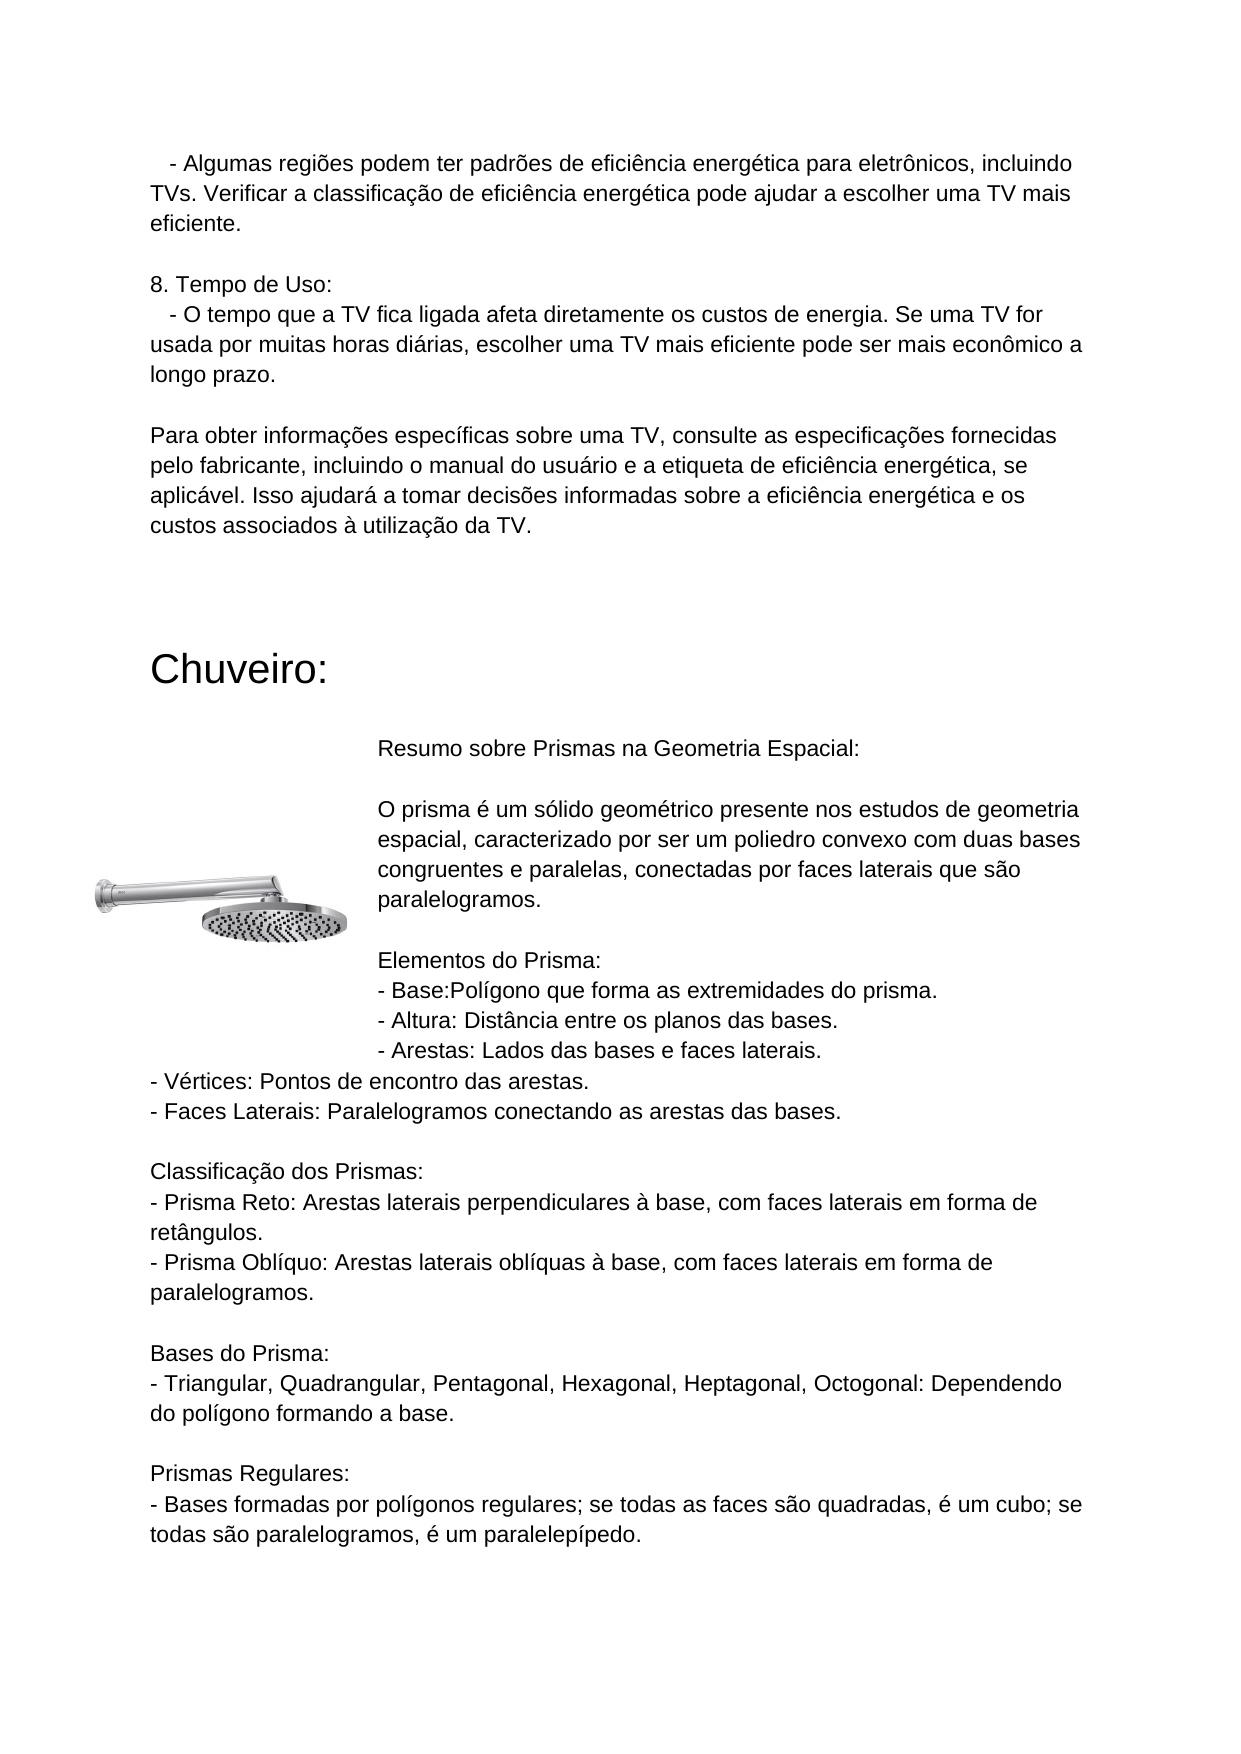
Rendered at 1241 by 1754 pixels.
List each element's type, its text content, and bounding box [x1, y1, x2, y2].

text Classificação dos Prismas: [150, 1158, 1090, 1185]
text Bases do Prisma: [150, 1339, 1090, 1366]
text - Base:Polígono que forma as extremidades do prisma. [359, 977, 1090, 1003]
picture [82, 768, 359, 1045]
text - Triangular, Quadrangular, Pentagonal, Hexagonal, Heptagonal, Octogonal: Dependendo do polígono formando a base. [150, 1370, 1090, 1426]
text Resumo sobre Prismas na Geometria Espacial: [150, 735, 1090, 762]
text - Prisma Oblíquo: Arestas laterais oblíquas à base, com faces laterais em forma de paralelogramos. [150, 1249, 1090, 1306]
text - Algumas regiões podem ter padrões de eficiência energética para eletrônicos, incluindo TVs. Verificar a classificação de eficiência energética pode ajudar a escolher uma TV mais eficiente. [150, 150, 1090, 237]
text - Vértices: Pontos de encontro das arestas. [150, 1068, 1090, 1094]
text - Bases formadas por polígonos regulares; se todas as faces são quadradas, é um cubo; se todas são paralelogramos, é um paralelepípedo. [150, 1491, 1090, 1547]
text O prisma é um sólido geométrico presente nos estudos de geometria espacial, caracterizado por ser um poliedro convexo com duas bases congruentes e paralelas, conectadas por faces laterais que são paralelogramos. [359, 796, 1090, 913]
text - Prisma Reto: Arestas laterais perpendiculares à base, com faces laterais em forma de retângulos. [150, 1188, 1090, 1245]
text - Arestas: Lados das bases e faces laterais. [150, 1037, 1090, 1064]
text 8. Tempo de Uso: [150, 271, 1090, 297]
text - Faces Laterais: Paralelogramos conectando as arestas das bases. [150, 1098, 1090, 1124]
text Para obter informações específicas sobre uma TV, consulte as especificações fornecidas pelo fabricante, incluindo o manual do usuário e a etiqueta de eficiência energética, se aplicável. Isso ajudará a tomar decisões informadas sobre a eficiência energética e os custos associados à utilização da TV. [150, 422, 1090, 539]
text - O tempo que a TV fica ligada afeta diretamente os custos de energia. Se uma TV for usada por muitas horas diárias, escolher uma TV mais eficiente pode ser mais econômico a longo prazo. [150, 301, 1090, 388]
text Elementos do Prisma: [359, 947, 1090, 973]
text Prismas Regulares: [150, 1460, 1090, 1487]
text - Altura: Distância entre os planos das bases. [359, 1007, 1090, 1034]
subtitle Chuveiro: [150, 645, 1090, 693]
